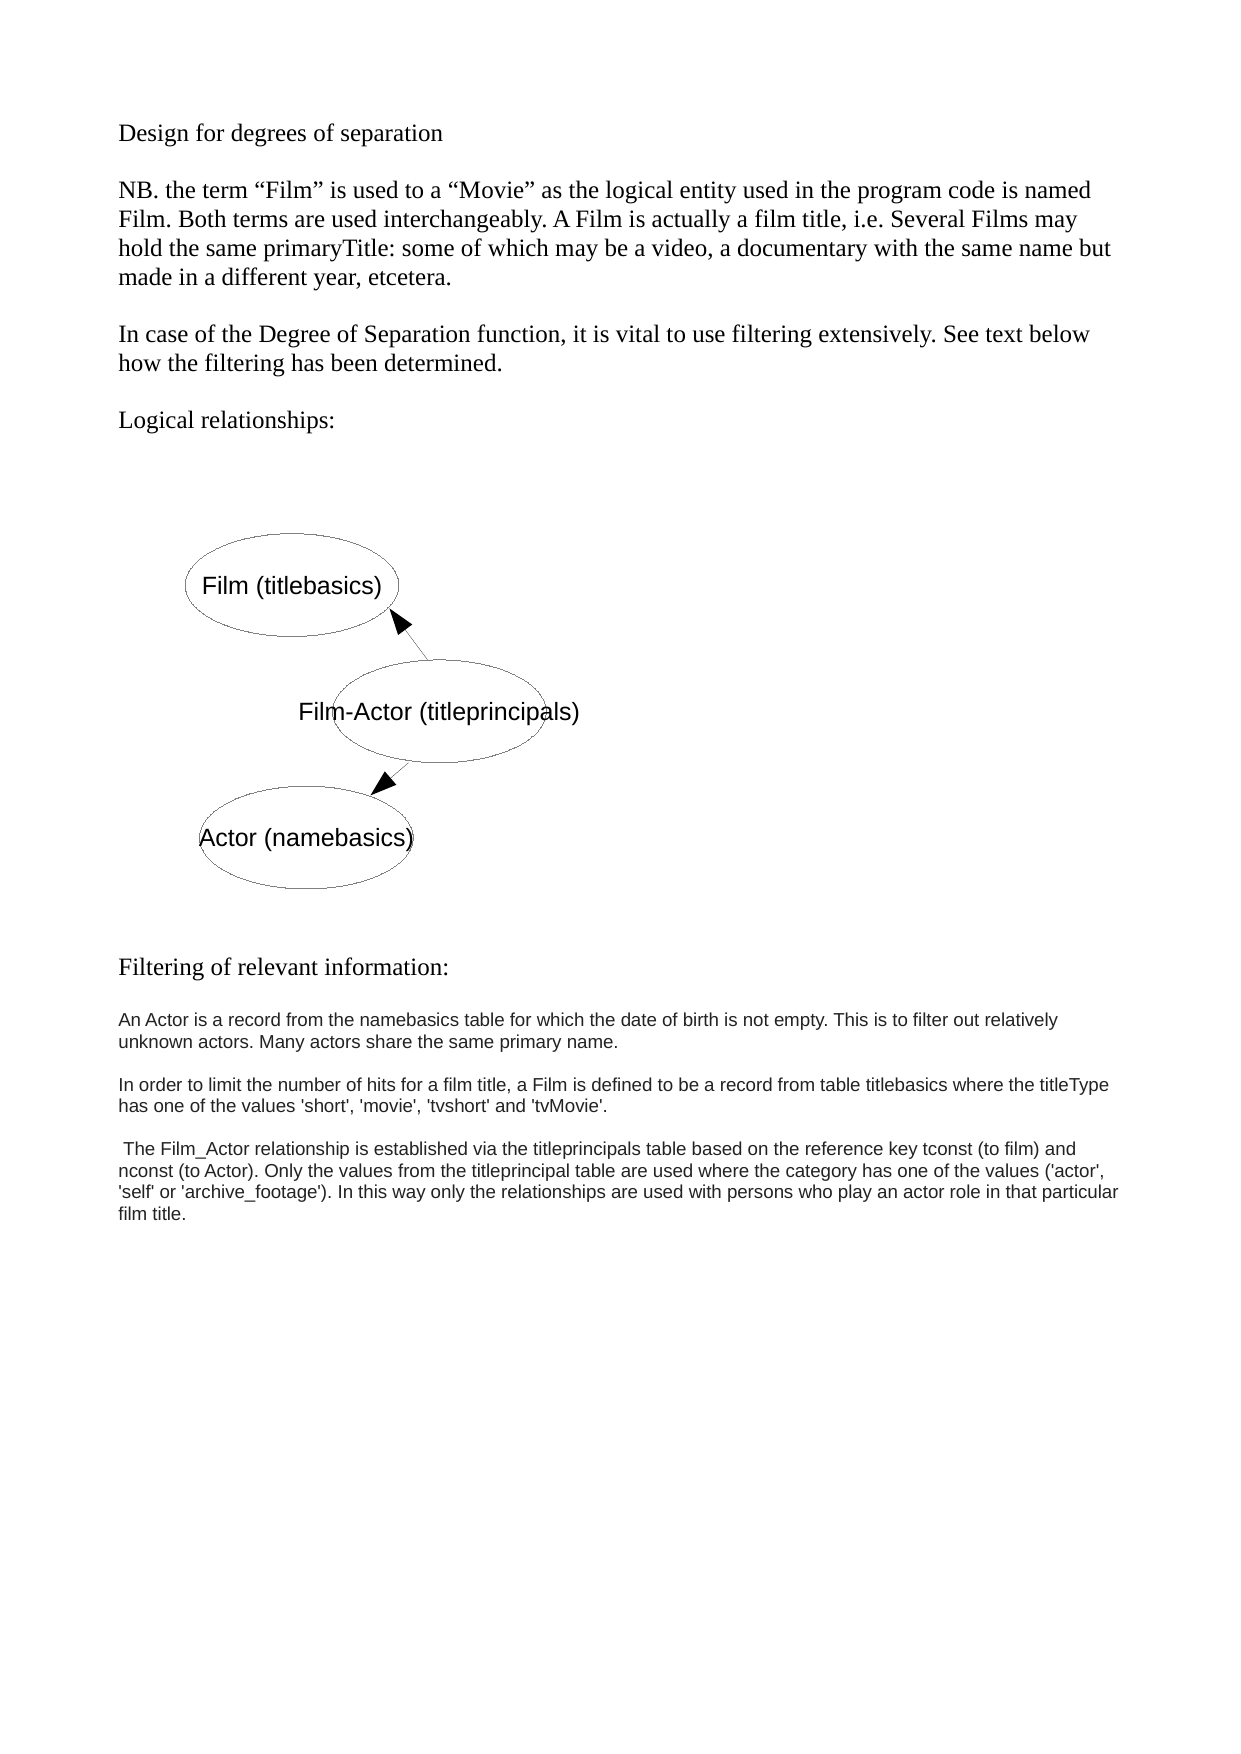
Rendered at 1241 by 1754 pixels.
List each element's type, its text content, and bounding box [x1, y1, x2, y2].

text Design for degrees of separation [118, 118, 1122, 147]
text Logical relationships: [118, 406, 1122, 434]
text The Film_Actor relationship is established via the titleprincipals table based on the reference key tconst (to film) and nconst (to Actor). Only the values ​​from the titleprincipal table are used where the category has one of the values ​​('actor', 'self' or 'archive_footage'). In this way only the relationships are used with persons who play an actor role in that particular film title. [118, 1138, 1122, 1224]
text In order to limit the number of hits for a film title, a Film is defined to be a record from table titlebasics where the titleType has one of the values ​​'short', 'movie', 'tvshort' and 'tvMovie'. [118, 1074, 1122, 1117]
text NB. the term “Film” is used to a “Movie” as the logical entity used in the program code is named Film. Both terms are used interchangeably. A Film is actually a film title, i.e. Several Films may hold the same primaryTitle: some of which may be a video, a documentary with the same name but made in a different year, etcetera. [118, 176, 1122, 291]
text An Actor is a record from the namebasics table for which the date of birth is not empty. This is to filter out relatively unknown actors. Many actors share the same primary name. [118, 981, 1122, 1052]
text Filtering of relevant information: [118, 952, 1122, 981]
text In case of the Degree of Separation function, it is vital to use filtering extensively. See text below how the filtering has been determined. [118, 319, 1122, 377]
